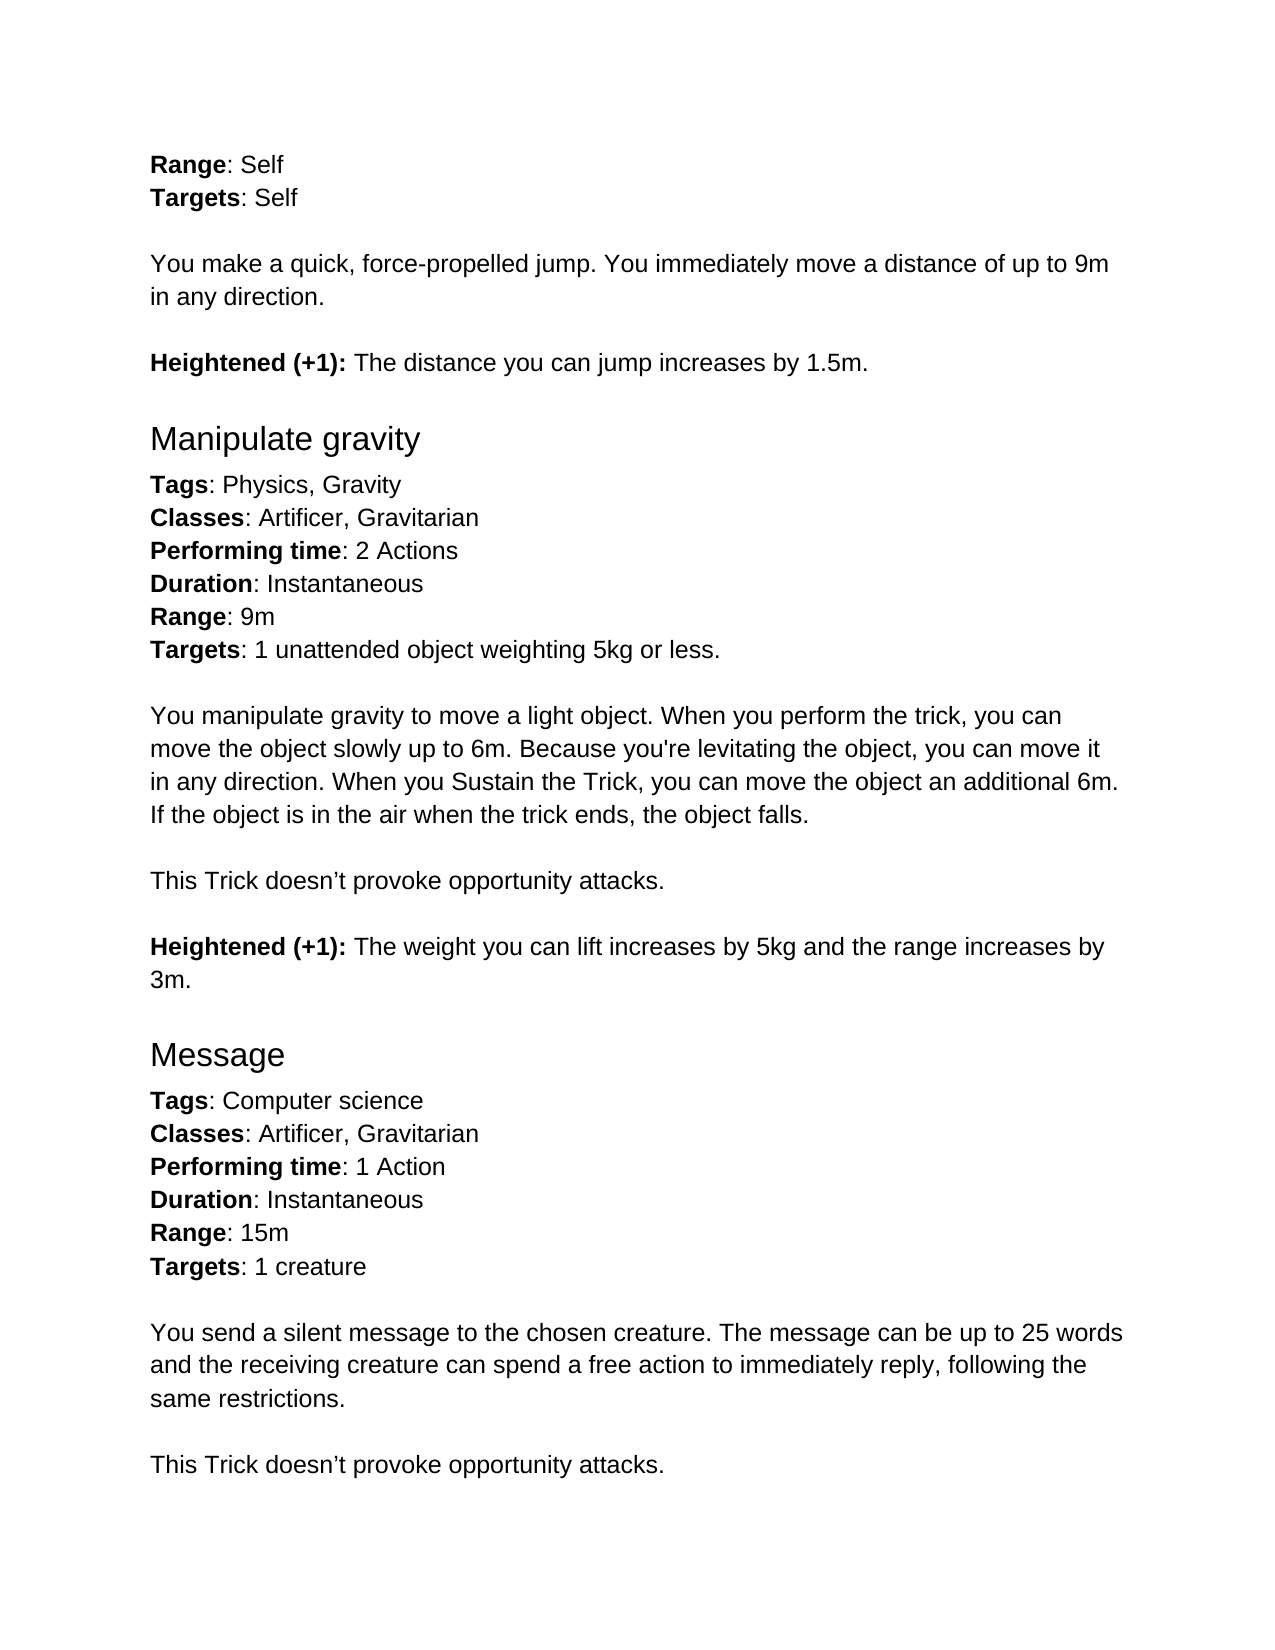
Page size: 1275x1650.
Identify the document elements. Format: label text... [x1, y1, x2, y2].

text You manipulate gravity to move a light object. When you perform the trick, you can move the object slowly up to 6m. Because you're levitating the object, you can move it in any direction. When you Sustain the Trick, you can move the object an additional 6m. If the object is in the air when the trick ends, the object falls. [150, 701, 1125, 828]
text This Trick doesn’t provoke opportunity attacks. [150, 1449, 1125, 1478]
subtitle Manipulate gravity [150, 419, 1125, 457]
text Classes: Artificer, Gravitarian [150, 503, 1125, 531]
text Duration: Instantaneous [150, 569, 1125, 597]
text Classes: Artificer, Gravitarian [150, 1119, 1125, 1148]
text This Trick doesn’t provoke opportunity attacks. [150, 866, 1125, 894]
text Range: 15m [150, 1218, 1125, 1247]
text Performing time: 2 Actions [150, 536, 1125, 564]
text Range: Self [150, 150, 1125, 179]
text Tags: Computer science [150, 1086, 1125, 1115]
text You send a silent message to the chosen creature. The message can be up to 25 words and the receiving creature can spend a free action to immediately reply, following the same restrictions. [150, 1317, 1125, 1412]
text Targets: 1 unattended object weighting 5kg or less. [150, 635, 1125, 663]
text Targets: 1 creature [150, 1251, 1125, 1280]
text Performing time: 1 Action [150, 1152, 1125, 1181]
text Targets: Self [150, 183, 1125, 212]
text You make a quick, force-propelled jump. You immediately move a distance of up to 9m in any direction. [150, 249, 1125, 311]
text Heightened (+1): The distance you can jump increases by 1.5m. [150, 348, 1125, 377]
text Duration: Instantaneous [150, 1185, 1125, 1214]
text Tags: Physics, Gravity [150, 469, 1125, 498]
subtitle Message [150, 1035, 1125, 1074]
text Heightened (+1): The weight you can lift increases by 5kg and the range increases by 3m. [150, 932, 1125, 994]
text Range: 9m [150, 602, 1125, 630]
